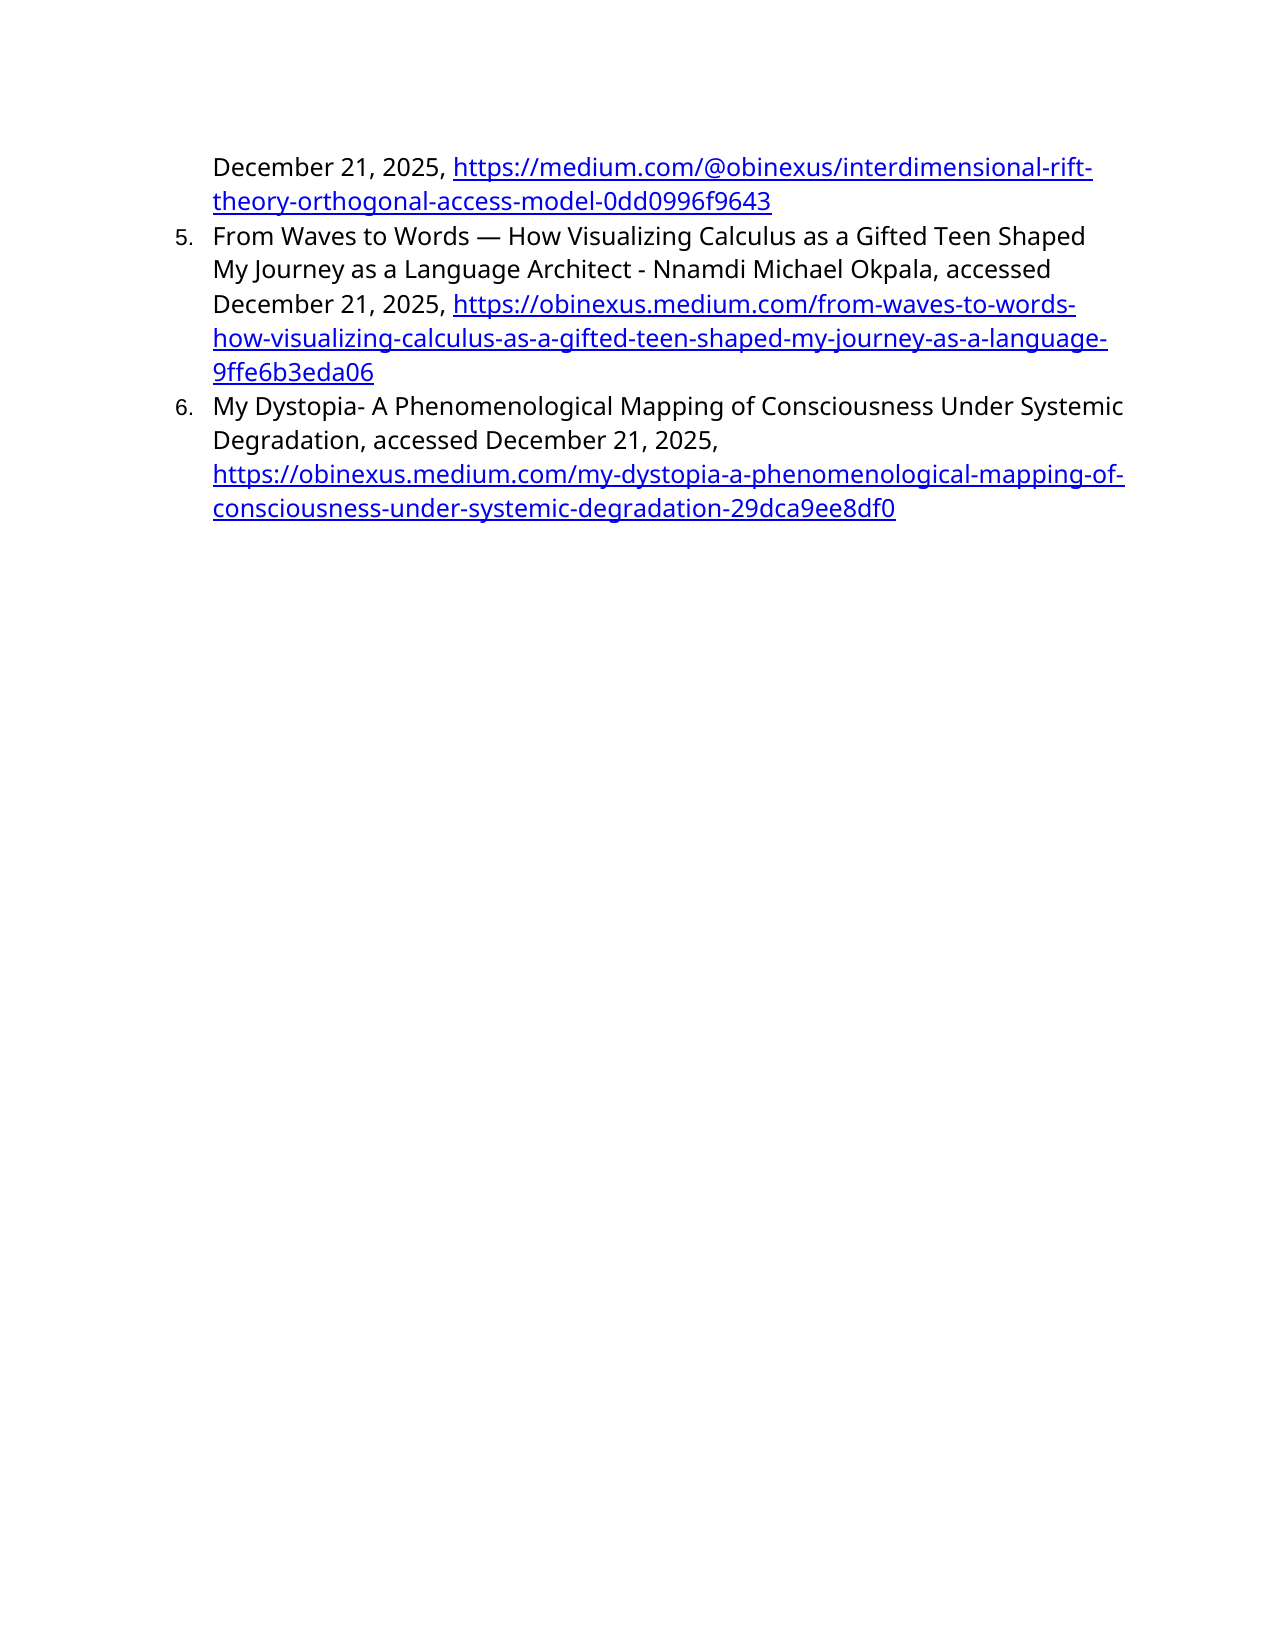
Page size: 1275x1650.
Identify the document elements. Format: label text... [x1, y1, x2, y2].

list My Dystopia- A Phenomenological Mapping of Consciousness Under Systemic Degradation, accessed December 21, 2025, https://obinexus.medium.com/my-dystopia-a-phenomenological-mapping-of-consciousness-under-systemic-degradation-29dca9ee8df0 [175, 388, 1125, 525]
list From Waves to Words — How Visualizing Calculus as a Gifted Teen Shaped My Journey as a Language Architect - Nnamdi Michael Okpala, accessed December 21, 2025, https://obinexus.medium.com/from-waves-to-words-how-visualizing-calculus-as-a-gifted-teen-shaped-my-journey-as-a-language-9ffe6b3eda06 [175, 218, 1125, 388]
list December 21, 2025, https://medium.com/@obinexus/interdimensional-rift-theory-orthogonal-access-model-0dd0996f9643 [175, 150, 1125, 218]
